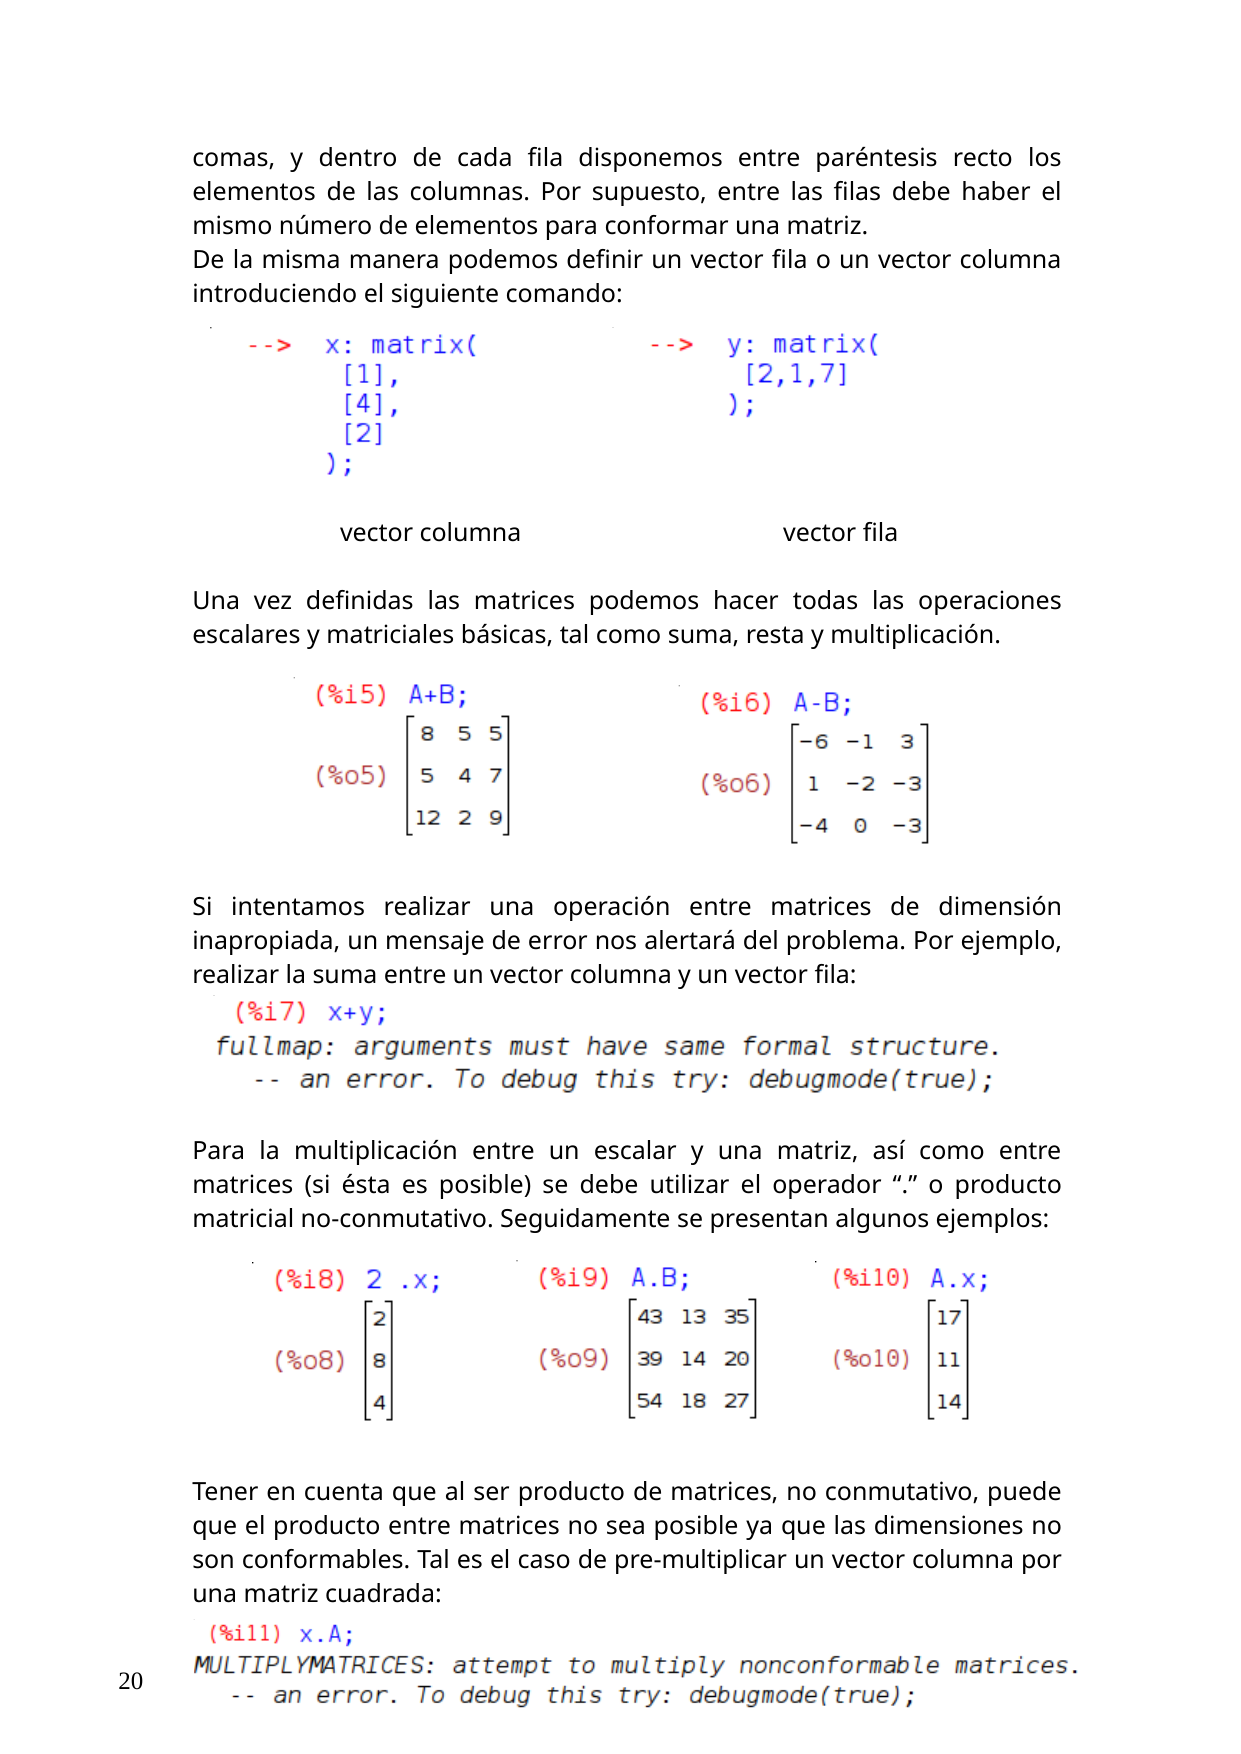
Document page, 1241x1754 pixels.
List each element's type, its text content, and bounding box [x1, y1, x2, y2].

picture [516, 1260, 758, 1425]
text comas, y dentro de cada fila disponemos entre paréntesis recto los elementos de las columnas. Por supuesto, entre las filas debe haber el mismo número de elementos para conformar una matriz. [192, 139, 1063, 242]
picture [213, 995, 1006, 1099]
picture [293, 677, 511, 842]
text Tener en cuenta que al ser producto de matrices, no conmutativo, puede que el producto entre matrices no sea posible ya que las dimensiones no son conformables. Tal es el caso de pre-multiplicar un vector columna por una matriz cuadrada: [192, 1473, 1063, 1609]
picture [252, 1262, 447, 1427]
picture [193, 1619, 1085, 1713]
text De la misma manera podemos definir un vector fila o un vector columna introduciendo el siguiente comando: [192, 242, 1063, 310]
text vector columna vector fila [192, 514, 1063, 548]
text Si intentamos realizar una operación entre matrices de dimensión inapropiada, un mensaje de error nos alertará del problema. Por ejemplo, realizar la suma entre un vector columna y un vector fila: [192, 889, 1063, 991]
picture [678, 685, 930, 850]
picture [612, 327, 885, 422]
picture [815, 1261, 995, 1426]
text Una vez definidas las matrices podemos hacer todas las operaciones escalares y matriciales básicas, tal como suma, resta y multiplicación. [192, 582, 1063, 650]
text Para la multiplicación entre un escalar y una matriz, así como entre matrices (si ésta es posible) se debe utilizar el operador “.” o producto matricial no-conmutativo. Seguidamente se presentan algunos ejemplos: [192, 1133, 1063, 1235]
picture [210, 327, 483, 481]
